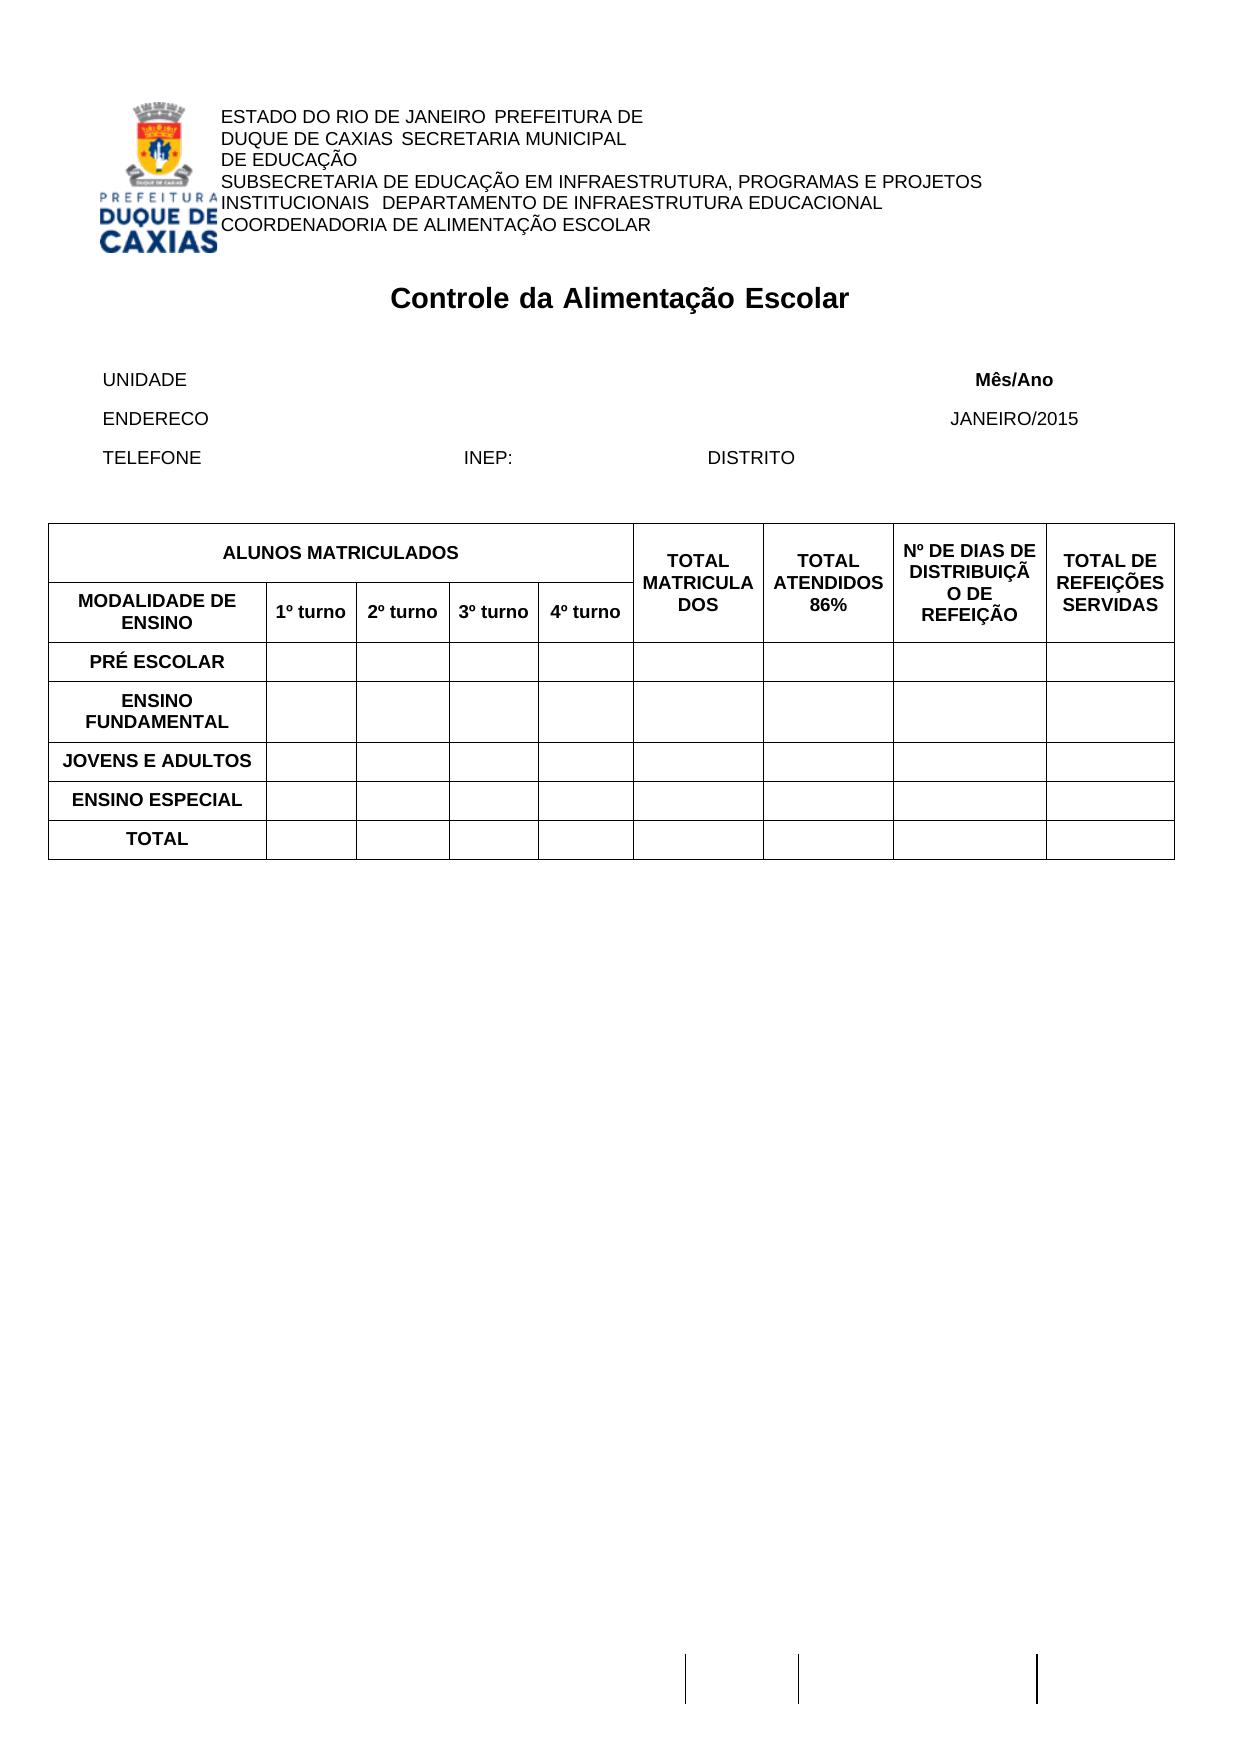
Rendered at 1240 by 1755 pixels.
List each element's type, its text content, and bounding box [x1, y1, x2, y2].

table_cell [357, 782, 449, 819]
picture [100, 102, 218, 253]
table_cell [539, 682, 633, 742]
table_cell [357, 743, 449, 781]
table_cell [357, 643, 449, 681]
table_cell ENSINO FUNDAMENTAL [49, 682, 266, 742]
table_cell [267, 821, 356, 858]
table_cell [450, 821, 538, 858]
table_cell [357, 399, 620, 438]
table_cell ENDERECO [94, 399, 357, 438]
table_cell [894, 782, 1046, 819]
table_cell [539, 743, 633, 781]
table_cell 4º turno [539, 583, 633, 642]
table_cell TELEFONE [94, 438, 357, 477]
table_cell [267, 782, 356, 819]
table_header TOTAL DE REFEIÇÕES SERVIDAS [1047, 524, 1174, 642]
table_cell [764, 821, 893, 858]
table_cell [764, 643, 893, 681]
table_header Nº DE DIAS DE DISTRIBUIÇÃO DE REFEIÇÃO [894, 524, 1046, 642]
table_cell [634, 643, 763, 681]
table_cell MODALIDADE DE ENSINO [49, 583, 266, 642]
table_header ALUNOS MATRICULADOS [49, 524, 633, 582]
table_cell [894, 743, 1046, 781]
table_cell 1º turno [267, 583, 356, 642]
table_cell [894, 682, 1046, 742]
text SUBSECRETARIA DE EDUCAÇÃO EM INFRAESTRUTURA, PROGRAMAS E PROJETOS INSTITUCIONAIS DEPARTAMENTO DE INFRAESTRUTURA EDUCACIONAL [218, 171, 1136, 214]
table_cell [883, 438, 1146, 477]
table_cell [450, 782, 538, 819]
table_cell PRÉ ESCOLAR [49, 643, 266, 681]
table_cell [620, 399, 883, 438]
table_cell JANEIRO/2015 [883, 399, 1146, 438]
table_cell [450, 682, 538, 742]
table_cell [267, 682, 356, 742]
table_cell 2º turno [357, 583, 449, 642]
table_cell [894, 643, 1046, 681]
table_cell [1047, 643, 1174, 681]
table_cell [1047, 821, 1174, 858]
table_cell [1047, 682, 1174, 742]
table_header Mês/Ano [883, 361, 1146, 399]
table_cell [357, 682, 449, 742]
table_cell [539, 643, 633, 681]
table_header UNIDADE [94, 361, 357, 399]
table_cell [764, 743, 893, 781]
table_cell [894, 821, 1046, 858]
table_header TOTAL MATRICULADOS [634, 524, 763, 642]
table_header [620, 361, 883, 399]
table_cell 3º turno [450, 583, 538, 642]
table_cell [634, 743, 763, 781]
table_cell [1047, 743, 1174, 781]
table_header [357, 361, 620, 399]
table_header TOTAL ATENDIDOS 86% [764, 524, 893, 642]
text Controle da Alimentação Escolar [94, 281, 1146, 315]
table_cell [764, 682, 893, 742]
table_cell [634, 682, 763, 742]
table_cell TOTAL [49, 821, 266, 858]
text COORDENADORIA DE ALIMENTAÇÃO ESCOLAR [218, 214, 1146, 235]
table_cell JOVENS E ADULTOS [49, 743, 266, 781]
table_cell ENSINO ESPECIAL [49, 782, 266, 819]
table_cell [267, 743, 356, 781]
table_cell [634, 782, 763, 819]
table_cell [450, 743, 538, 781]
table_cell [539, 782, 633, 819]
table_cell [267, 643, 356, 681]
table_cell [357, 821, 449, 858]
table_cell [450, 643, 538, 681]
table_cell [539, 821, 633, 858]
text ESTADO DO RIO DE JANEIRO PREFEITURA DE DUQUE DE CAXIAS SECRETARIA MUNICIPAL DE EDUCAÇÃO [218, 106, 651, 171]
table_cell [634, 821, 763, 858]
table_cell INEP: [357, 438, 620, 477]
table_cell [764, 782, 893, 819]
table_cell [1047, 782, 1174, 819]
table_cell DISTRITO [620, 438, 883, 477]
